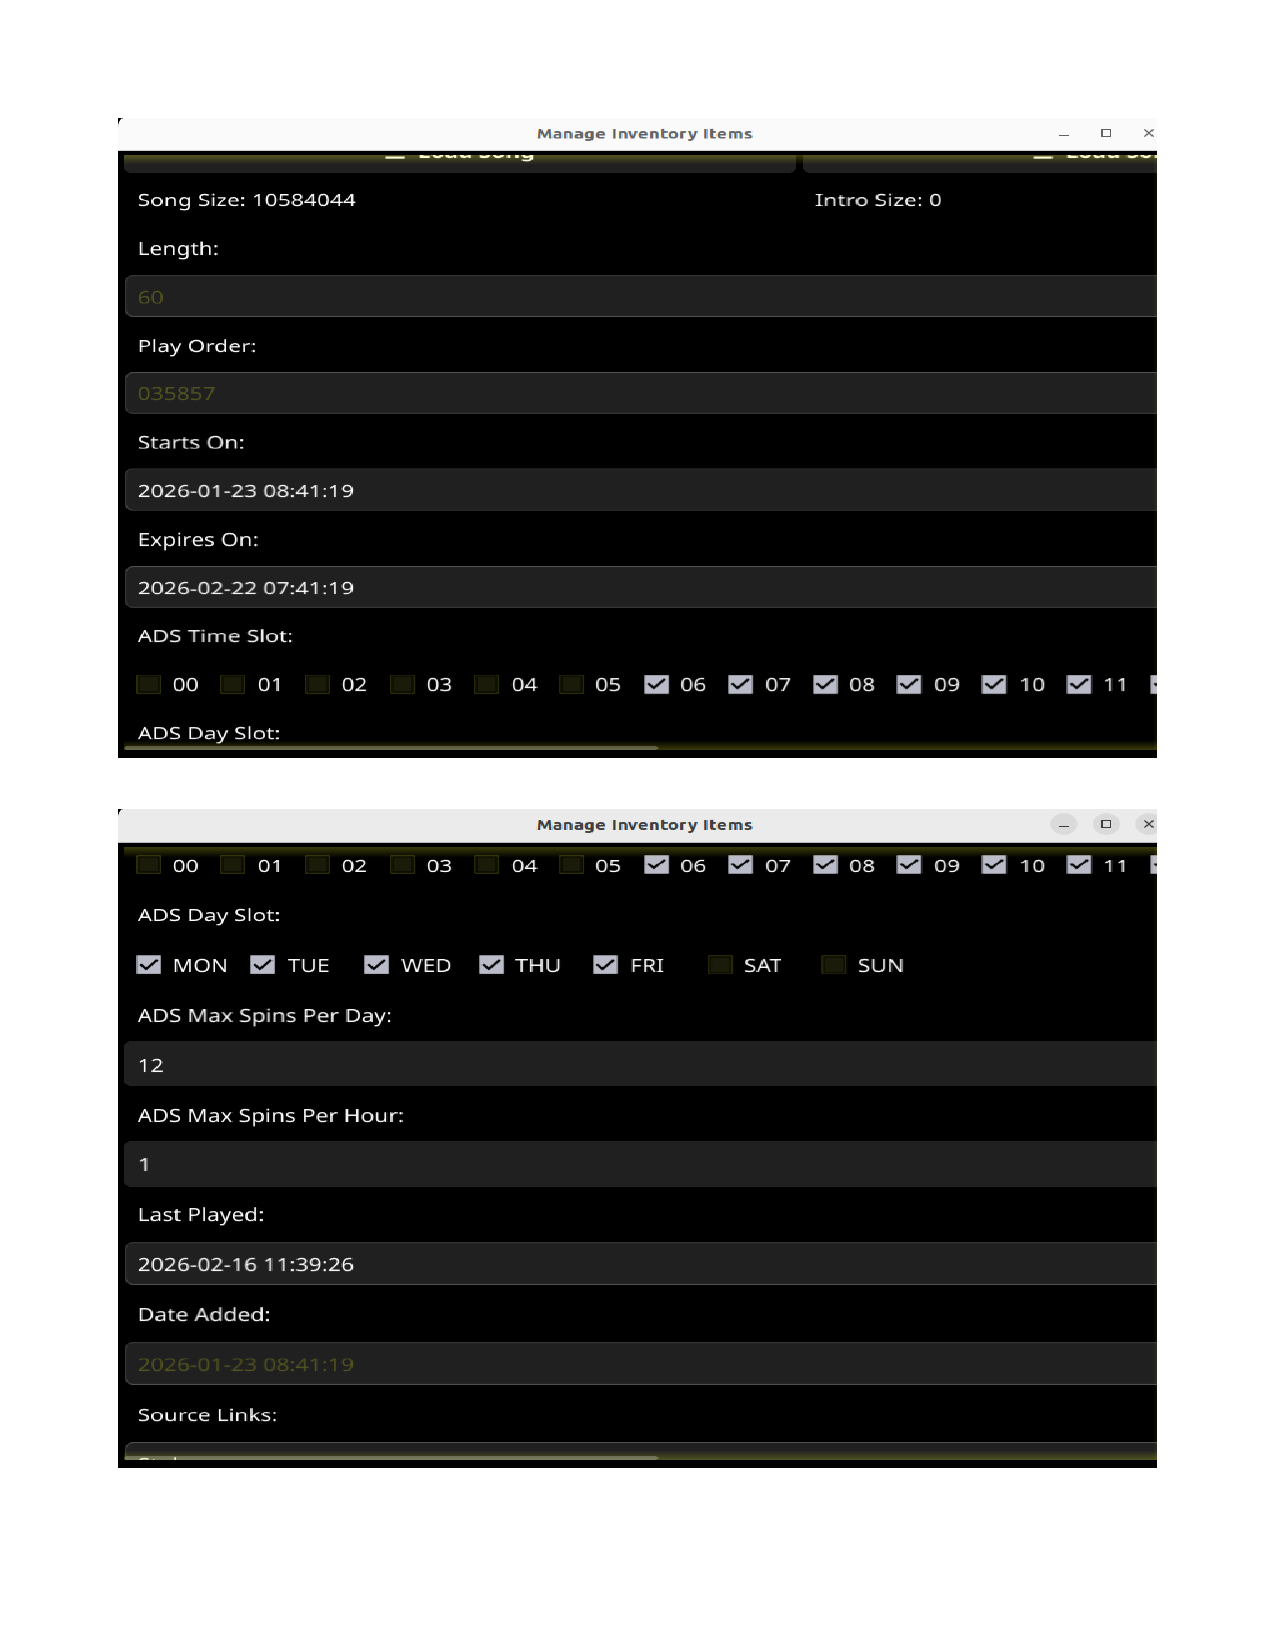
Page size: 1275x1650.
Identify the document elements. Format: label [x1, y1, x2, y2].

picture [118, 118, 1157, 758]
picture [118, 809, 1157, 1468]
